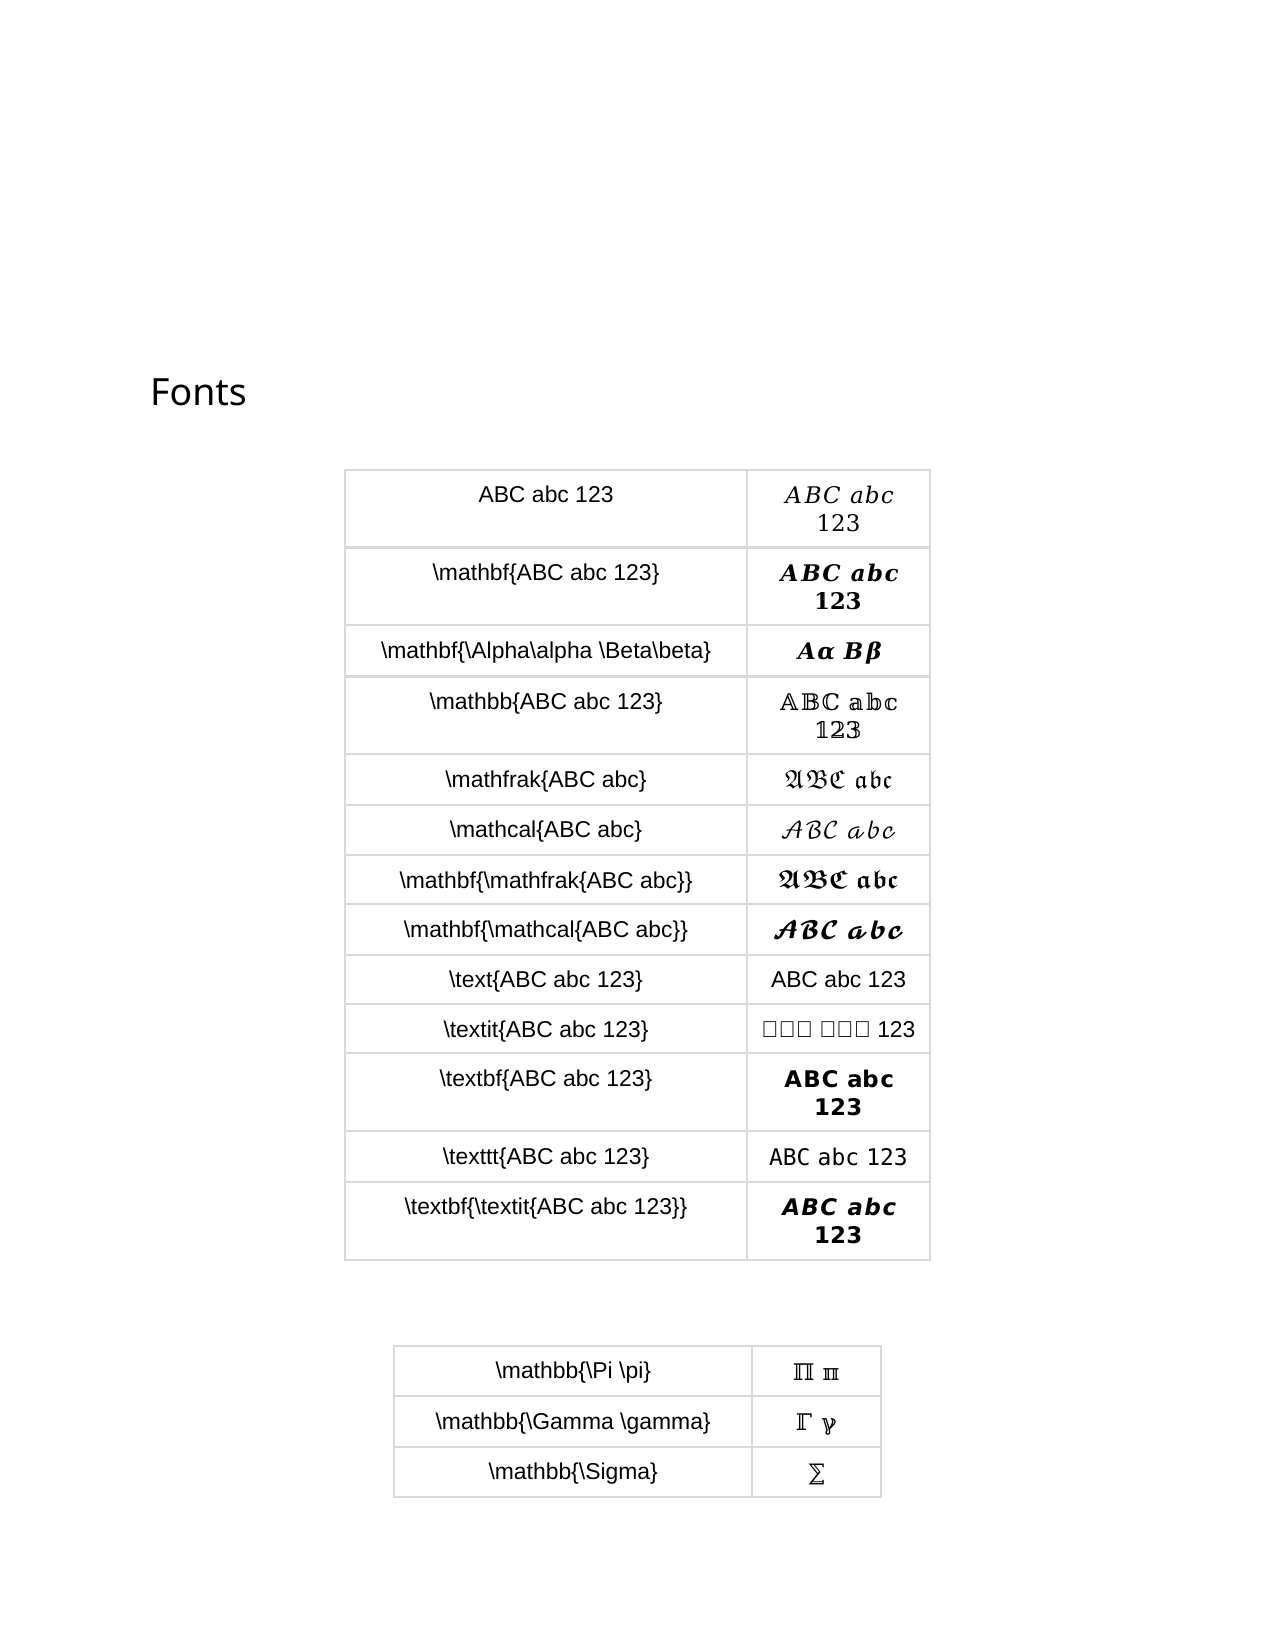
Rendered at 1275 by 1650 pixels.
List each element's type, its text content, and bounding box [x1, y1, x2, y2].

table_cell \text{ABC abc 123} [346, 956, 746, 1003]
table_cell \mathbb{ABC abc 123} [346, 678, 746, 753]
table_cell 𝘼𝘽𝘾 𝙖𝙗𝙘 𝟭𝟮𝟯 [748, 1183, 929, 1258]
table_cell \mathbf{\Alpha\alpha \Beta\beta} [346, 626, 746, 675]
table_cell \textbf{ABC abc 123} [346, 1054, 746, 1130]
table_cell 𝜜𝜶 𝜝𝜷 [748, 626, 929, 675]
table_cell 𝙰𝙱𝙲 𝚊𝚋𝚌 𝟷𝟸𝟹 [748, 1132, 929, 1181]
table_cell ℾ ℽ [753, 1397, 880, 1446]
table_cell 𝓐𝓑𝓒 𝓪𝓫𝓬 [748, 905, 929, 954]
table_cell \mathbb{\Gamma \gamma} [395, 1397, 751, 1446]
table_cell \mathcal{ABC abc} [346, 806, 746, 854]
table_cell \mathbb{\Sigma} [395, 1448, 751, 1496]
table_header \mathbb{\Pi \pi} [395, 1347, 751, 1395]
table_cell 𝔸𝔹ℂ 𝕒𝕓𝕔 𝟙𝟚𝟛 [748, 678, 929, 753]
table_header ℿ ℼ [753, 1347, 880, 1395]
table_cell \texttt{ABC abc 123} [346, 1132, 746, 1181]
table_cell 𝑨𝑩𝑪 𝒂𝒃𝒄 𝟏𝟐𝟑 [748, 549, 929, 624]
table_header ABC abc 123 [346, 471, 746, 546]
table_cell \mathbf{\mathfrak{ABC abc}} [346, 856, 746, 903]
table_cell \textbf{\textit{ABC abc 123}} [346, 1183, 746, 1258]
table_cell 𝕬𝕭𝕮 𝖆𝖇𝖈 [748, 856, 929, 903]
table_cell \textit{ABC abc 123} [346, 1005, 746, 1052]
table_cell 𝔄𝔅ℭ 𝔞𝔟𝔠 [748, 755, 929, 804]
table_cell \mathbf{ABC abc 123} [346, 549, 746, 624]
table_cell \mathfrak{ABC abc} [346, 755, 746, 804]
table_header 𝐴𝐵𝐶 𝑎𝑏𝑐 123 [748, 471, 929, 546]
table_cell ABC abc 123 [748, 956, 929, 1003]
table_cell 𝒜ℬ𝒞 𝒶𝒷𝒸 [748, 806, 929, 854]
table_cell \mathbf{\mathcal{ABC abc}} [346, 905, 746, 954]
table_cell 𝗔𝗕𝗖 𝗮𝗯𝗰 𝟭𝟮𝟯 [748, 1054, 929, 1130]
table_cell ⅀ [753, 1448, 880, 1496]
subtitle Fonts [150, 365, 1125, 465]
table_cell 𝘈𝘉𝘊 𝘢𝘣𝘤 123 [748, 1005, 929, 1052]
